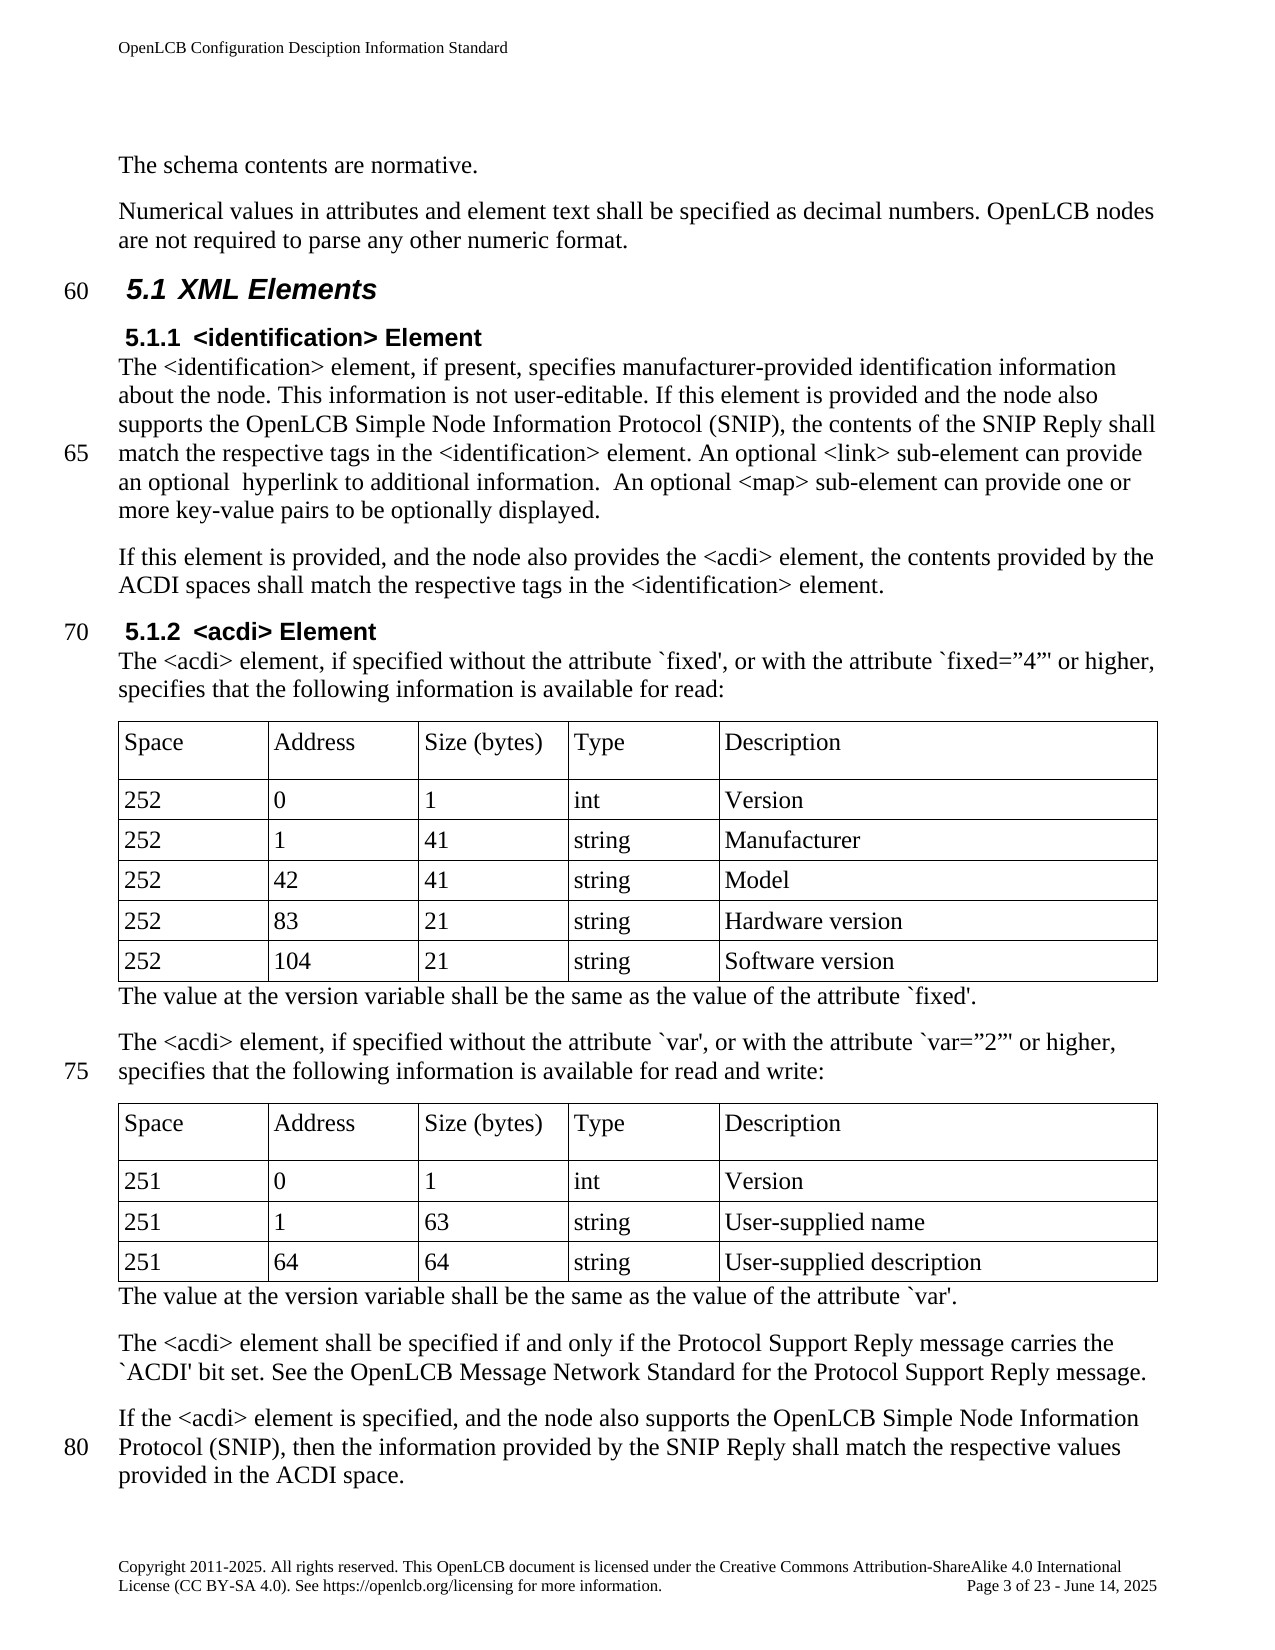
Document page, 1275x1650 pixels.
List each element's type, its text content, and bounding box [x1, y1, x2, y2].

subtitle <acdi> Element [118, 617, 1157, 646]
table_cell 0 [269, 780, 418, 819]
table_header Size (bytes) [419, 1104, 568, 1160]
table_cell 252 [119, 901, 268, 940]
table_cell Software version [720, 941, 1157, 981]
table_cell 1 [269, 1202, 418, 1241]
table_cell 251 [119, 1242, 268, 1281]
table_cell string [569, 1242, 719, 1281]
table_cell User-supplied description [720, 1242, 1157, 1281]
table_cell 251 [119, 1202, 268, 1241]
table_cell 63 [419, 1202, 568, 1241]
table_cell 64 [419, 1242, 568, 1281]
text The value at the version variable shall be the same as the value of the attribute `var'. [118, 1282, 1157, 1310]
text The <identification> element, if present, specifies manufacturer-provided identification information about the node. This information is not user-editable. If this element is provided and the node also supports the OpenLCB Simple Node Information Protocol (SNIP), the contents of the SNIP Reply shall match the respective tags in the <identification> element. An optional <link> sub-element can provide an optional hyperlink to additional information. An optional <map> sub-element can provide one or more key-value pairs to be optionally displayed. [118, 352, 1157, 524]
table_cell 252 [119, 861, 268, 900]
table_cell int [569, 1161, 719, 1201]
table_cell 1 [419, 780, 568, 819]
subtitle XML Elements [118, 272, 1157, 305]
table_cell 0 [269, 1161, 418, 1201]
table_header Type [569, 722, 719, 779]
table_cell int [569, 780, 719, 819]
table_cell 64 [269, 1242, 418, 1281]
table_cell 1 [269, 820, 418, 860]
text The <acdi> element, if specified without the attribute `fixed', or with the attribute `fixed=”4”' or higher, specifies that the following information is available for read: [118, 646, 1157, 703]
table_cell 1 [419, 1161, 568, 1201]
table_cell string [569, 901, 719, 940]
table_cell Manufacturer [720, 820, 1157, 860]
table_cell string [569, 1202, 719, 1241]
table_cell 252 [119, 780, 268, 819]
text The value at the version variable shall be the same as the value of the attribute `fixed'. [118, 982, 1157, 1009]
table_header Space [119, 722, 268, 779]
text If the <acdi> element is specified, and the node also supports the OpenLCB Simple Node Information Protocol (SNIP), then the information provided by the SNIP Reply shall match the respective values provided in the ACDI space. [118, 1403, 1157, 1489]
table_cell 251 [119, 1161, 268, 1201]
text The schema contents are normative. [118, 150, 1157, 179]
table_cell 42 [269, 861, 418, 900]
table_cell 41 [419, 861, 568, 900]
table_header Size (bytes) [419, 722, 568, 779]
table_header Description [720, 1104, 1157, 1160]
table_cell Hardware version [720, 901, 1157, 940]
table_cell Version [720, 1161, 1157, 1201]
table_header Address [269, 1104, 418, 1160]
table_cell string [569, 941, 719, 981]
table_header Type [569, 1104, 719, 1160]
table_cell 41 [419, 820, 568, 860]
table_header Space [119, 1104, 268, 1160]
table_cell 252 [119, 941, 268, 981]
text If this element is provided, and the node also provides the <acdi> element, the contents provided by the ACDI spaces shall match the respective tags in the <identification> element. [118, 542, 1157, 599]
subtitle <identification> Element [118, 323, 1157, 352]
table_cell string [569, 861, 719, 900]
table_header Description [720, 722, 1157, 779]
table_cell 104 [269, 941, 418, 981]
table_cell string [569, 820, 719, 860]
text The <acdi> element shall be specified if and only if the Protocol Support Reply message carries the `ACDI' bit set. See the OpenLCB Message Network Standard for the Protocol Support Reply message. [118, 1328, 1157, 1385]
table_cell 21 [419, 941, 568, 981]
table_cell 21 [419, 901, 568, 940]
text Numerical values in attributes and element text shall be specified as decimal numbers. OpenLCB nodes are not required to parse any other numeric format. [118, 196, 1157, 254]
table_cell 252 [119, 820, 268, 860]
table_cell User-supplied name [720, 1202, 1157, 1241]
text The <acdi> element, if specified without the attribute `var', or with the attribute `var=”2”' or higher, specifies that the following information is available for read and write: [118, 1027, 1157, 1085]
table_cell Model [720, 861, 1157, 900]
table_cell 83 [269, 901, 418, 940]
table_header Address [269, 722, 418, 779]
table_cell Version [720, 780, 1157, 819]
